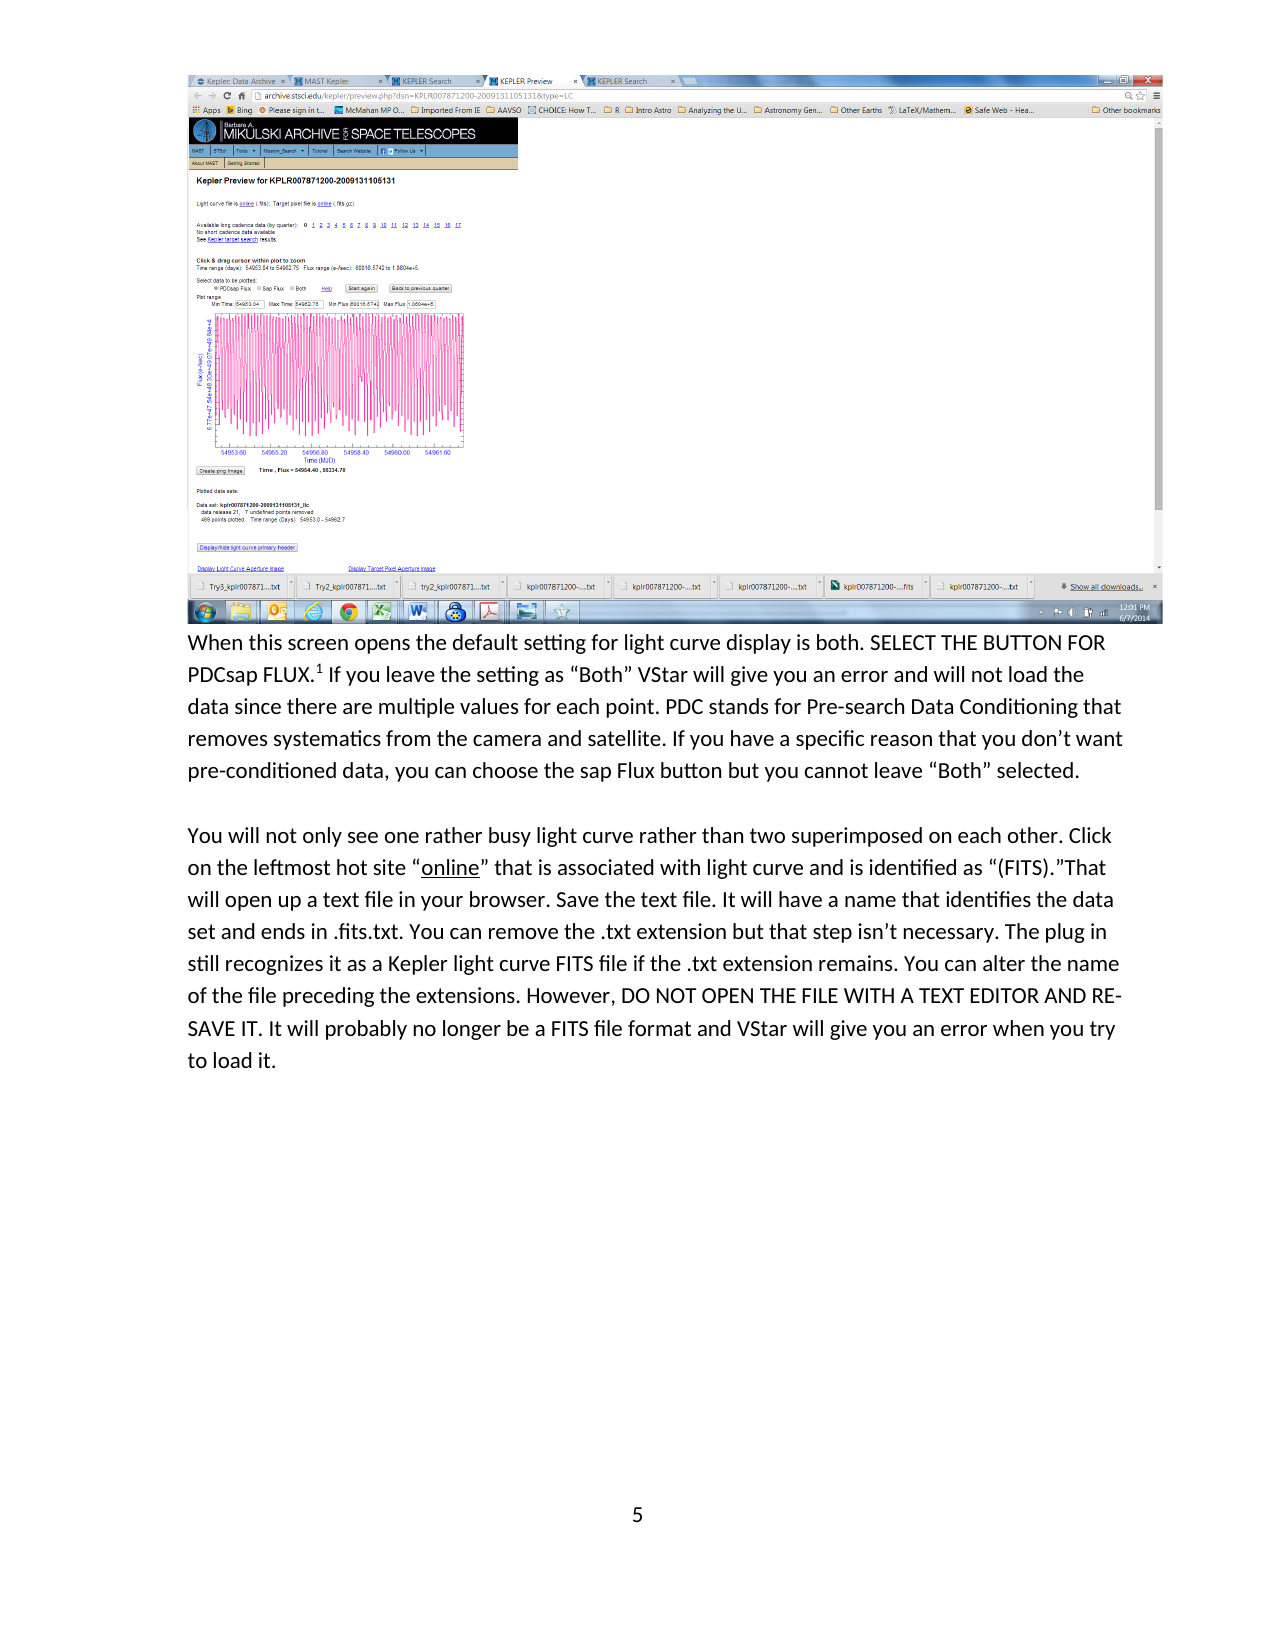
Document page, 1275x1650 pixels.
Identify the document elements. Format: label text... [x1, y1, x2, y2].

list When this screen opens the default setting for light curve display is both. SELECT THE BUTTON FOR PDCsap FLUX.1 If you leave the setting as “Both” VStar will give you an error and will not load the data since there are multiple values for each point. PDC stands for Pre-search Data Conditioning that removes systematics from the camera and satellite. If you have a specific reason that you don’t want pre-conditioned data, you can choose the sap Flux button but you cannot leave “Both” selected. You will not only see one rather busy light curve rather than two superimposed on each other. Click on the leftmost hot site “online” that is associated with light curve and is identified as “(FITS).”That will open up a text file in your browser. Save the text file. It will have a name that identifies the data set and ends in .fits.txt. You can remove the .txt extension but that step isn’t necessary. The plug in still recognizes it as a Kepler light curve FITS file if the .txt extension remains. You can alter the name of the file preceding the extensions. However, DO NOT OPEN THE FILE WITH A TEXT EDITOR AND RE-SAVE IT. It will probably no longer be a FITS file format and VStar will give you an error when you try to load it. [150, 75, 1125, 1074]
